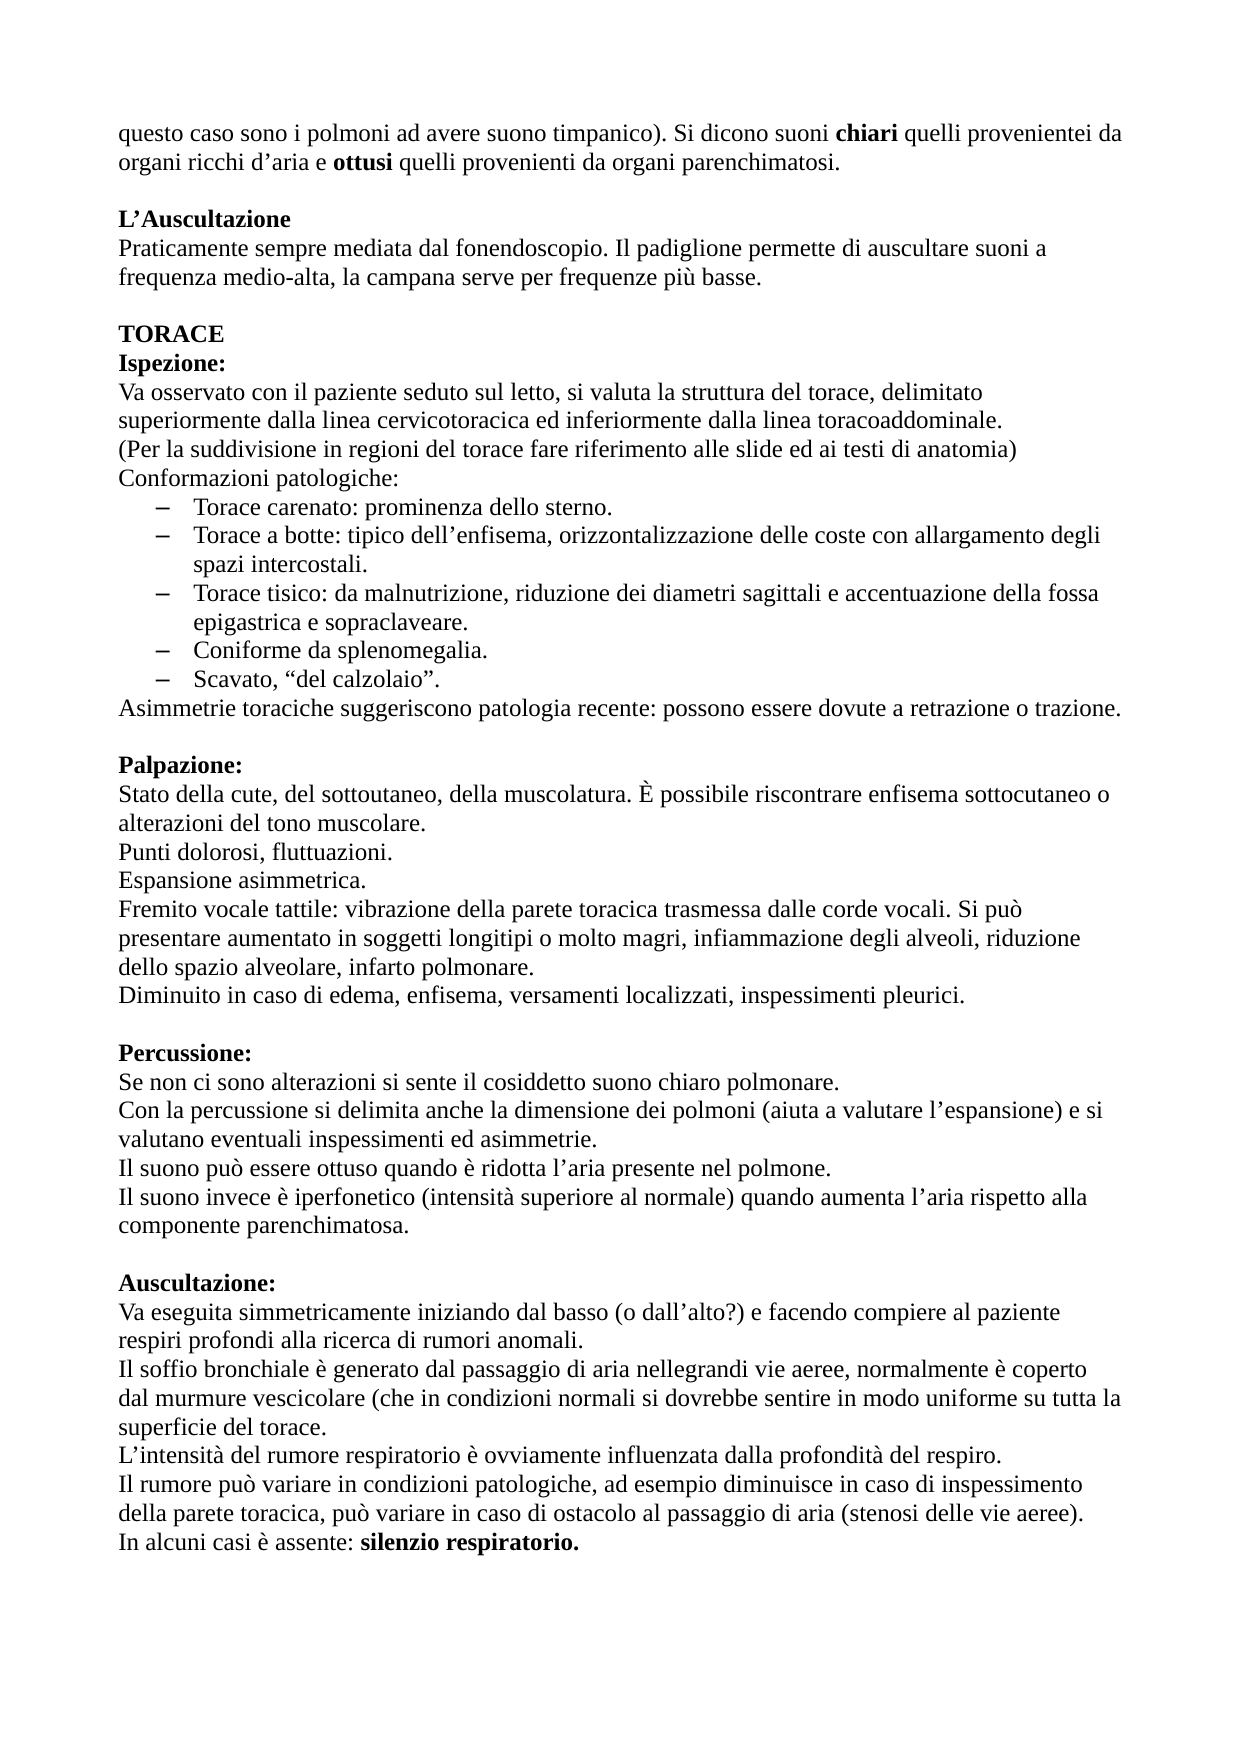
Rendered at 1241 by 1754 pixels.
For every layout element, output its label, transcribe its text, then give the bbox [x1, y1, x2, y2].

list Torace carenato: prominenza dello sterno. [156, 492, 1122, 521]
list Scavato, “del calzolaio”. [156, 664, 1122, 693]
text L’Auscultazione [118, 204, 1122, 233]
text Se non ci sono alterazioni si sente il cosiddetto suono chiaro polmonare. [118, 1067, 1122, 1096]
text Palpazione: [118, 751, 1122, 779]
text Il soffio bronchiale è generato dal passaggio di aria nellegrandi vie aeree, normalmente è coperto dal murmure vescicolare (che in condizioni normali si dovrebbe sentire in modo uniforme su tutta la superficie del torace. [118, 1354, 1122, 1441]
text Auscultazione: [118, 1268, 1122, 1297]
text Va osservato con il paziente seduto sul letto, si valuta la struttura del torace, delimitato superiormente dalla linea cervicotoracica ed inferiormente dalla linea toracoaddominale. [118, 377, 1122, 434]
text Praticamente sempre mediata dal fonendoscopio. Il padiglione permette di auscultare suoni a frequenza medio-alta, la campana serve per frequenze più basse. [118, 233, 1122, 291]
text Diminuito in caso di edema, enfisema, versamenti localizzati, inspessimenti pleurici. [118, 981, 1122, 1009]
text In alcuni casi è assente: silenzio respiratorio. [118, 1527, 1122, 1556]
text Con la percussione si delimita anche la dimensione dei polmoni (aiuta a valutare l’espansione) e si valutano eventuali inspessimenti ed asimmetrie. [118, 1096, 1122, 1153]
list Torace a botte: tipico dell’enfisema, orizzontalizzazione delle coste con allargamento degli spazi intercostali. [156, 521, 1122, 578]
text TORACE [118, 319, 1122, 348]
text questo caso sono i polmoni ad avere suono timpanico). Si dicono suoni chiari quelli provenientei da organi ricchi d’aria e ottusi quelli provenienti da organi parenchimatosi. [118, 118, 1122, 176]
text Stato della cute, del sottoutaneo, della muscolatura. È possibile riscontrare enfisema sottocutaneo o alterazioni del tono muscolare. [118, 779, 1122, 837]
text Il suono può essere ottuso quando è ridotta l’aria presente nel polmone. [118, 1153, 1122, 1182]
text Il suono invece è iperfonetico (intensità superiore al normale) quando aumenta l’aria rispetto alla componente parenchimatosa. [118, 1182, 1122, 1239]
text Il rumore può variare in condizioni patologiche, ad esempio diminuisce in caso di inspessimento della parete toracica, può variare in caso di ostacolo al passaggio di aria (stenosi delle vie aeree). [118, 1469, 1122, 1527]
text Fremito vocale tattile: vibrazione della parete toracica trasmessa dalle corde vocali. Si può presentare aumentato in soggetti longitipi o molto magri, infiammazione degli alveoli, riduzione dello spazio alveolare, infarto polmonare. [118, 894, 1122, 981]
text L’intensità del rumore respiratorio è ovviamente influenzata dalla profondità del respiro. [118, 1441, 1122, 1469]
text Punti dolorosi, fluttuazioni. [118, 837, 1122, 866]
list Torace tisico: da malnutrizione, riduzione dei diametri sagittali e accentuazione della fossa epigastrica e sopraclaveare. [156, 578, 1122, 636]
list Coniforme da splenomegalia. [156, 636, 1122, 664]
text Conformazioni patologiche: [118, 463, 1122, 492]
text Ispezione: [118, 348, 1122, 377]
text Espansione asimmetrica. [118, 866, 1122, 894]
text Percussione: [118, 1038, 1122, 1067]
text Va eseguita simmetricamente iniziando dal basso (o dall’alto?) e facendo compiere al paziente respiri profondi alla ricerca di rumori anomali. [118, 1297, 1122, 1354]
text (Per la suddivisione in regioni del torace fare riferimento alle slide ed ai testi di anatomia) [118, 434, 1122, 463]
text Asimmetrie toraciche suggeriscono patologia recente: possono essere dovute a retrazione o trazione. [118, 693, 1122, 722]
